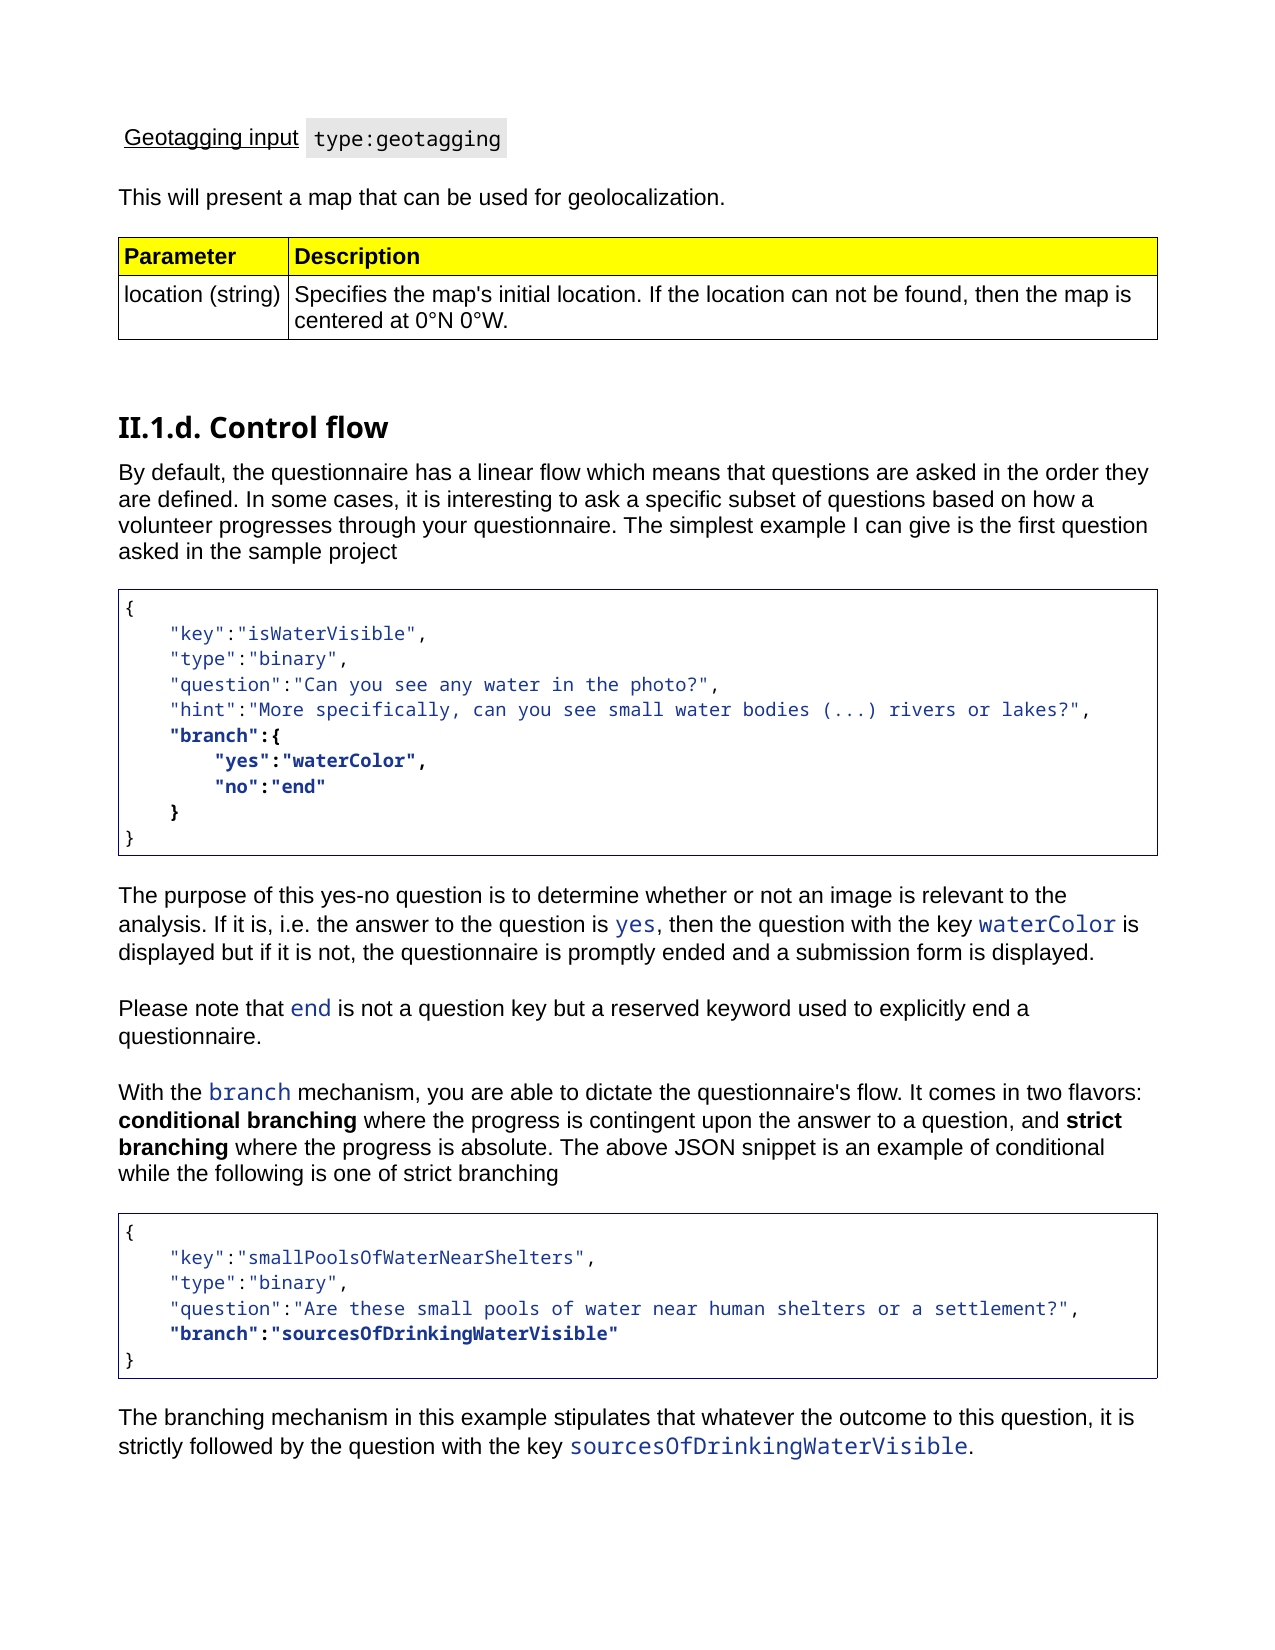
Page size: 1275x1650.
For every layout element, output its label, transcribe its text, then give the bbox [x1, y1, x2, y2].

text With the branch mechanism, you are able to dictate the questionnaire's flow. It comes in two flavors: conditional branching where the progress is contingent upon the answer to a question, and strict branching where the progress is absolute. The above JSON snippet is an example of conditional while the following is one of strict branching [118, 1076, 1157, 1186]
table_cell location (string) [119, 276, 288, 339]
table_header { "key":"isWaterVisible", "type":"binary", "question":"Can you see any water in the photo?", "hint":"More specifically, can you see small water bodies (...) rivers or lakes?", "branch":{ "yes":"waterColor", "no":"end" } } [119, 590, 1157, 855]
table_header Parameter [119, 238, 288, 275]
text The branching mechanism in this example stipulates that whatever the outcome to this question, it is strictly followed by the question with the key sourcesOfDrinkingWaterVisible. [118, 1404, 1157, 1461]
subtitle II.1.d. Control flow [118, 407, 1157, 447]
text Please note that end is not a question key but a reserved keyword used to explicitly end a questionnaire. [118, 992, 1157, 1050]
table_header Geotagging input [118, 118, 306, 158]
table_header Description [289, 238, 1157, 275]
table_header { "key":"smallPoolsOfWaterNearShelters", "type":"binary", "question":"Are these small pools of water near human shelters or a settlement?", "branch":"sourcesOfDrinkingWaterVisible" } [119, 1214, 1157, 1377]
table_cell Specifies the map's initial location. If the location can not be found, then the map is centered at 0°N 0°W. [289, 276, 1157, 339]
text This will present a map that can be used for geolocalization. [118, 184, 1157, 211]
table_header type:geotagging [306, 118, 507, 158]
text The purpose of this yes-no question is to determine whether or not an image is relevant to the analysis. If it is, i.e. the answer to the question is yes, then the question with the key waterColor is displayed but if it is not, the questionnaire is promptly ended and a submission form is displayed. [118, 882, 1157, 966]
text By default, the questionnaire has a linear flow which means that questions are asked in the order they are defined. In some cases, it is interesting to ask a specific subset of questions based on how a volunteer progresses through your questionnaire. The simplest example I can give is the first question asked in the sample project [118, 459, 1157, 564]
